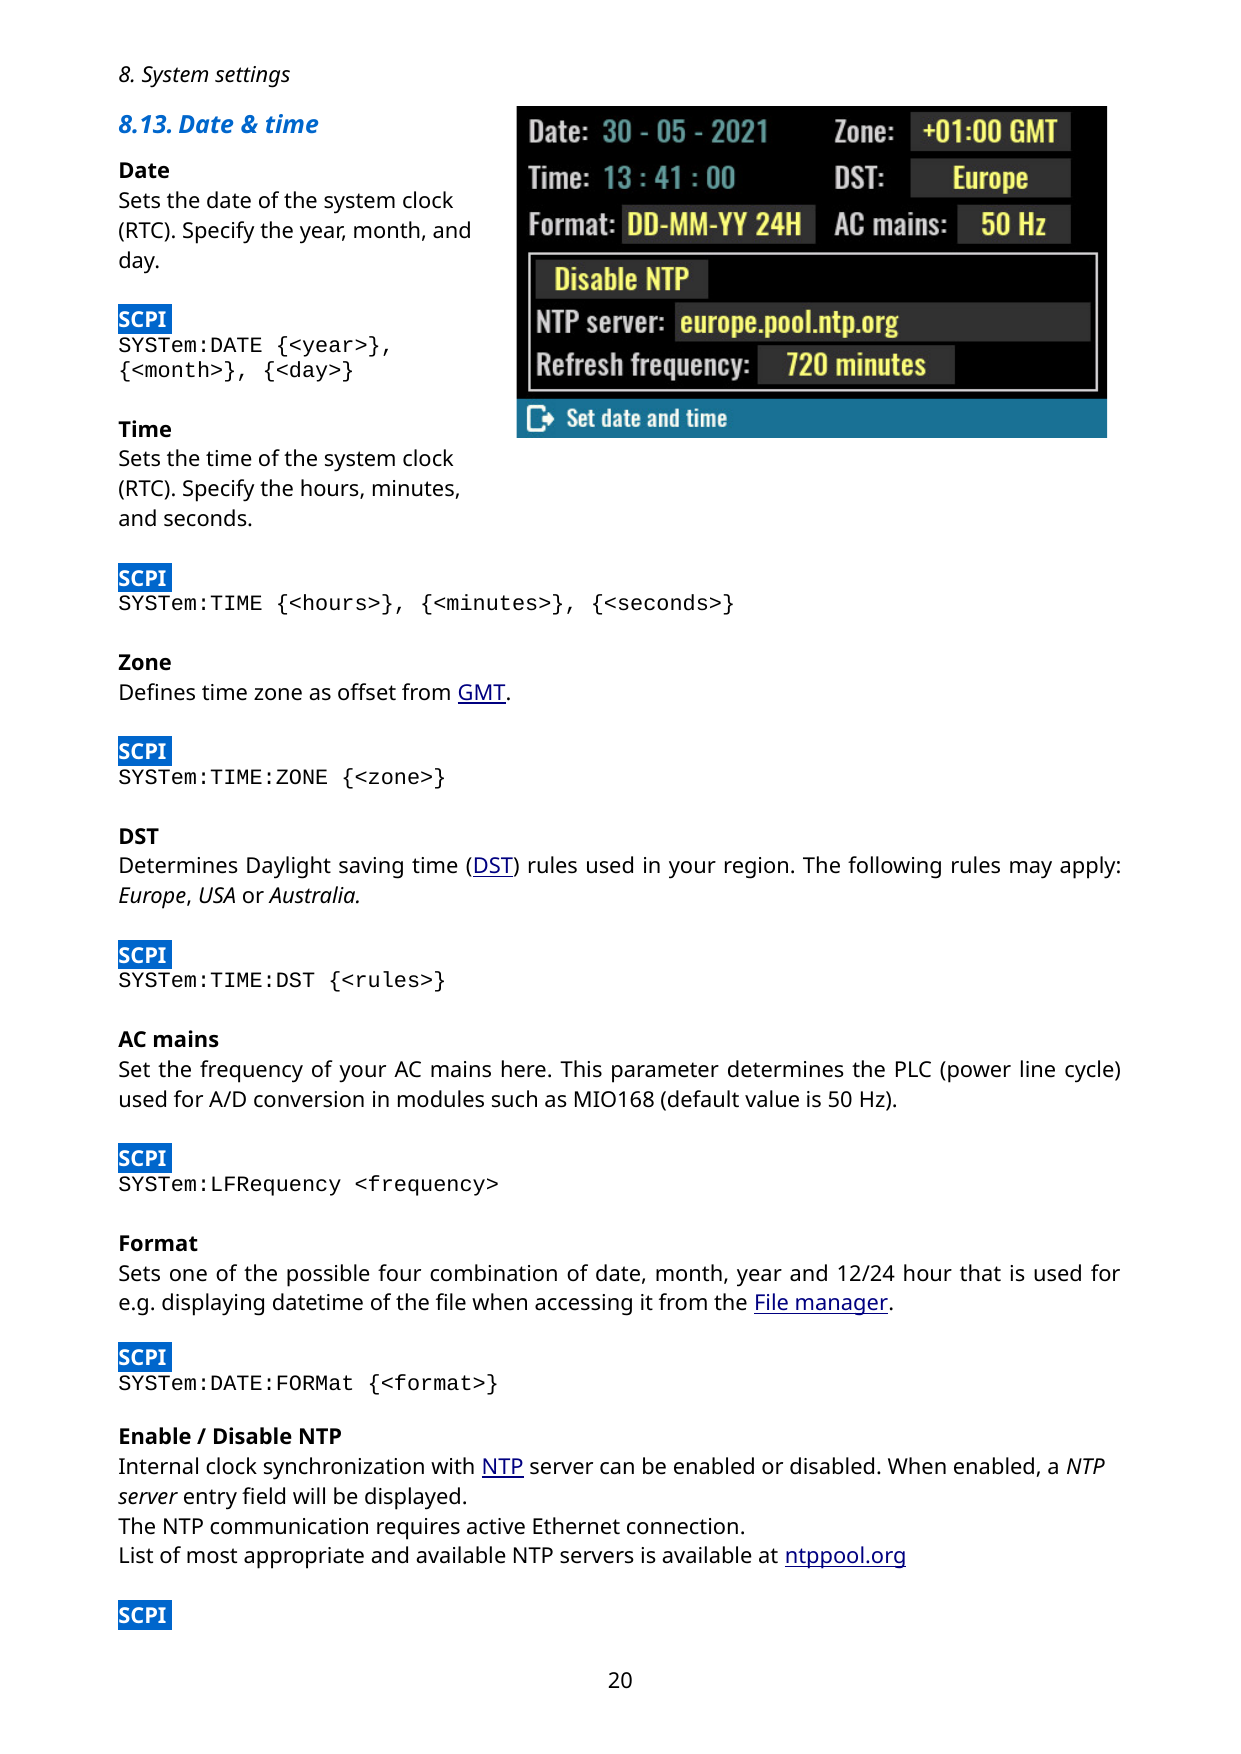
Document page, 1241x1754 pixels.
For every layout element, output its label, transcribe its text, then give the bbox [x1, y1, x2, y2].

text SYSTem:LFRequency <frequency> [118, 1173, 1122, 1198]
text Zone [118, 647, 1122, 677]
text SCPI [118, 562, 1122, 592]
text SYSTem:TIME:DST {<rules>} [118, 969, 1122, 994]
table_header [501, 107, 1123, 533]
picture [516, 106, 1108, 438]
text SCPI [118, 940, 1122, 969]
text Determines Daylight saving time (DST) rules used in your region. The following rules may apply: Europe, USA or Australia. [118, 850, 1122, 910]
text SYSTem:DATE:FORMat {<format>} [118, 1372, 1122, 1396]
text AC mains [118, 1024, 1122, 1054]
text DST [118, 821, 1122, 850]
table_header Date & time Date Sets the date of the system clock (RTC). Specify the year, month, and day. SCPI SYSTem:DATE {<year>}, {<month>}, {<day>} Time Sets the time of the system clock (RTC). Specify the hours, minutes, and seconds. [118, 107, 501, 533]
text Enable / Disable NTP [118, 1421, 1122, 1451]
text Defines time zone as offset from GMT. [118, 677, 1122, 706]
text The NTP communication requires active Ethernet connection. [118, 1511, 1122, 1540]
text Set the frequency of your AC mains here. This parameter determines the PLC (power line cycle) used for A/D conversion in modules such as MIO168 (default value is 50 Hz). [118, 1054, 1122, 1113]
text SCPI [118, 1342, 1122, 1372]
text Internal clock synchronization with NTP server can be enabled or disabled. When enabled, a NTP server entry field will be displayed. [118, 1451, 1122, 1511]
text SYSTem:TIME {<hours>}, {<minutes>}, {<seconds>} [118, 592, 1122, 617]
text SYSTem:TIME:ZONE {<zone>} [118, 766, 1122, 791]
text SCPI [118, 736, 1122, 766]
text List of most appropriate and available NTP servers is available at ntppool.org [118, 1540, 1122, 1570]
text Format [118, 1228, 1122, 1257]
text SCPI [118, 1600, 1122, 1630]
text Sets one of the possible four combination of date, month, year and 12/24 hour that is used for e.g. displaying datetime of the file when accessing it from the File manager. [118, 1257, 1122, 1317]
text SCPI [118, 1143, 1122, 1173]
